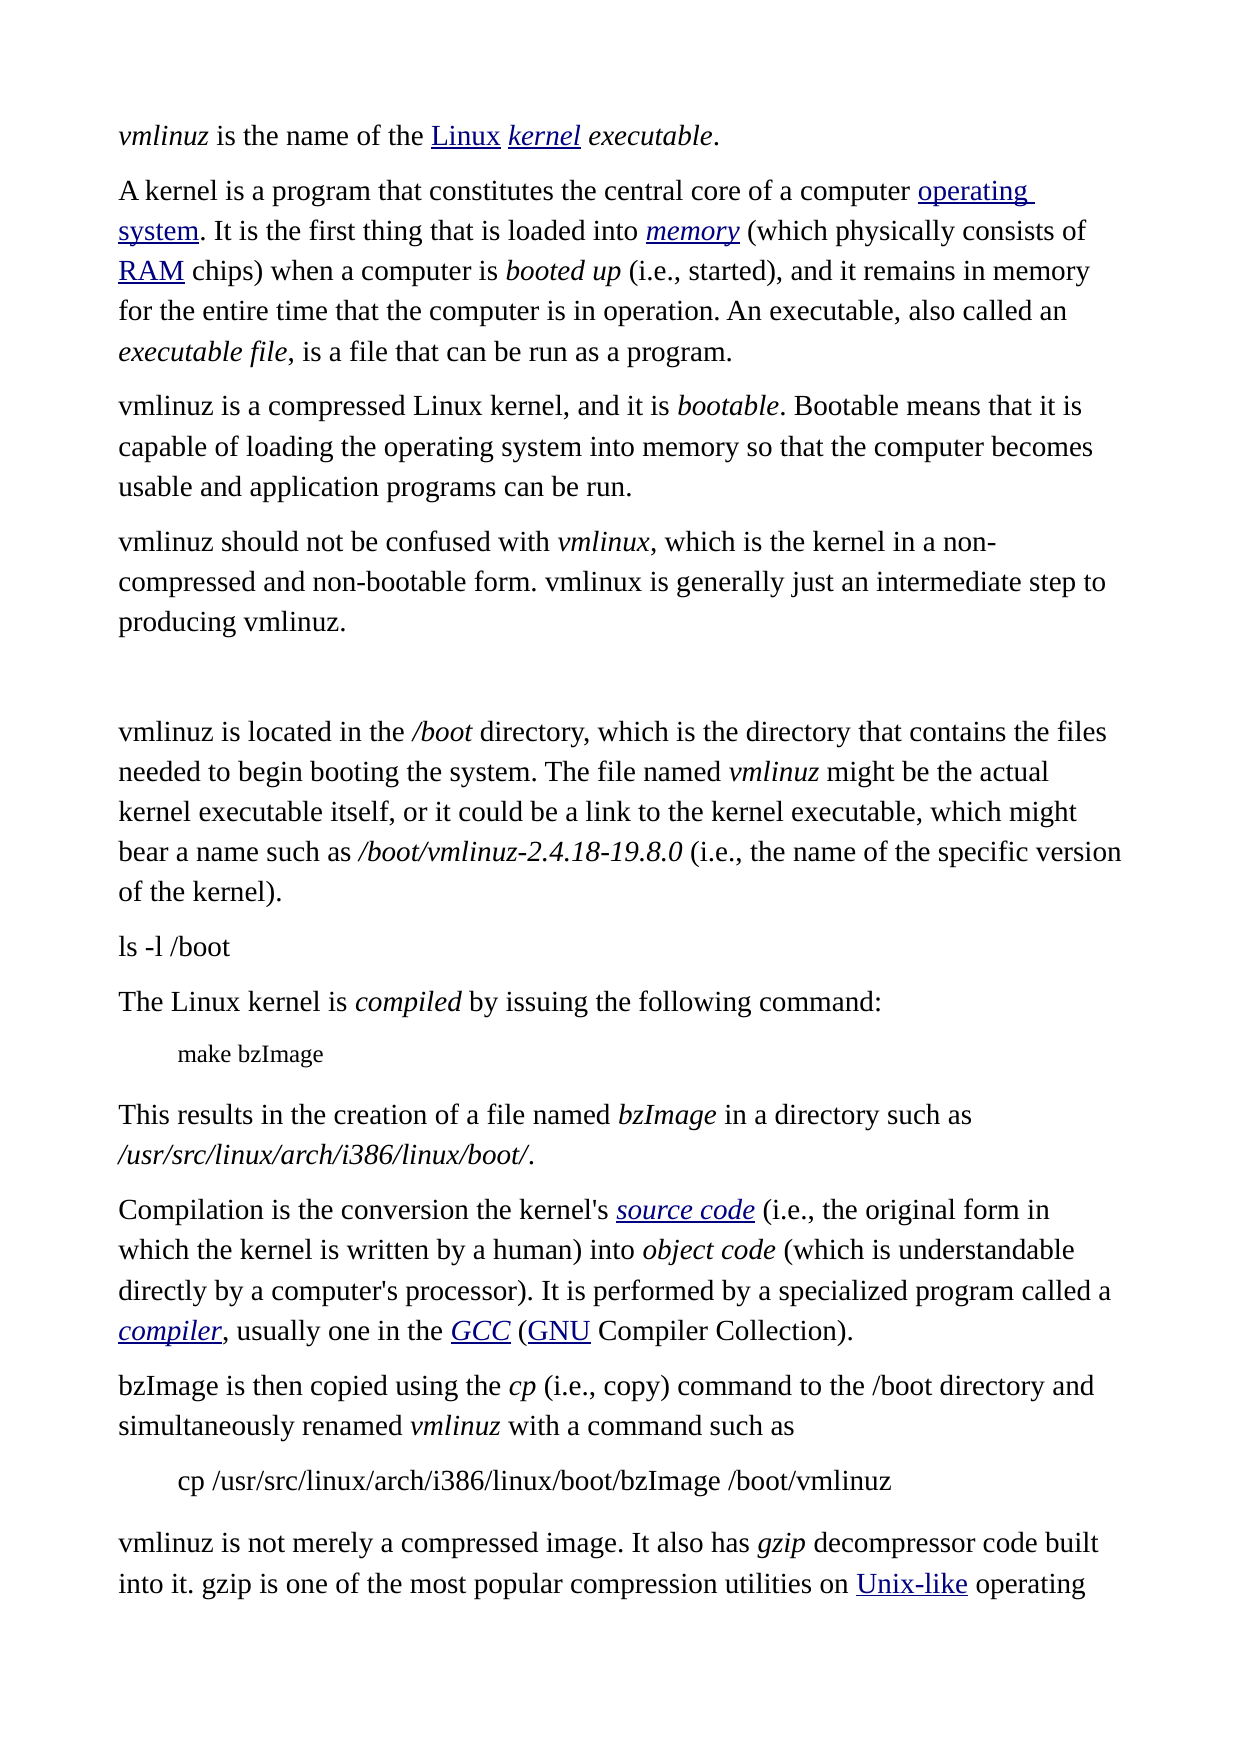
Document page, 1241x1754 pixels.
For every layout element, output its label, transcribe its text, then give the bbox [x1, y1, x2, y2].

text This results in the creation of a file named bzImage in a directory such as /usr/src/linux/arch/i386/linux/boot/. [118, 1097, 1122, 1171]
text vmlinuz should not be confused with vmlinux, which is the kernel in a non-compressed and non-bootable form. vmlinux is generally just an intermediate step to producing vmlinuz. [118, 524, 1122, 638]
text bzImage is then copied using the cp (i.e., copy) command to the /boot directory and simultaneously renamed vmlinuz with a command such as [118, 1368, 1122, 1441]
text cp /usr/src/linux/arch/i386/linux/boot/bzImage /boot/vmlinuz [177, 1463, 1063, 1496]
text vmlinuz is the name of the Linux kernel executable. [118, 118, 1122, 152]
text The Linux kernel is compiled by issuing the following command: [118, 984, 1122, 1018]
text ls -l /boot [118, 929, 1122, 963]
text vmlinuz is a compressed Linux kernel, and it is bootable. Bootable means that it is capable of loading the operating system into memory so that the computer becomes usable and application programs can be run. [118, 388, 1122, 502]
text make bzImage [177, 1039, 1063, 1068]
text A kernel is a program that constitutes the central core of a computer operating system. It is the first thing that is loaded into memory (which physically consists of RAM chips) when a computer is booted up (i.e., started), and it remains in memory for the entire time that the computer is in operation. An executable, also called an executable file, is a file that can be run as a program. [118, 173, 1122, 367]
text vmlinuz is not merely a compressed image. It also has gzip decompressor code built into it. gzip is one of the most popular compression utilities on Unix-like operating [118, 1526, 1122, 1599]
text Compilation is the conversion the kernel's source code (i.e., the original form in which the kernel is written by a human) into object code (which is understandable directly by a computer's processor). It is performed by a specialized program called a compiler, usually one in the GCC (GNU Compiler Collection). [118, 1192, 1122, 1346]
text vmlinuz is located in the /boot directory, which is the directory that contains the files needed to begin booting the system. The file named vmlinuz might be the actual kernel executable itself, or it could be a link to the kernel executable, which might bear a name such as /boot/vmlinuz-2.4.18-19.8.0 (i.e., the name of the specific version of the kernel). [118, 714, 1122, 908]
